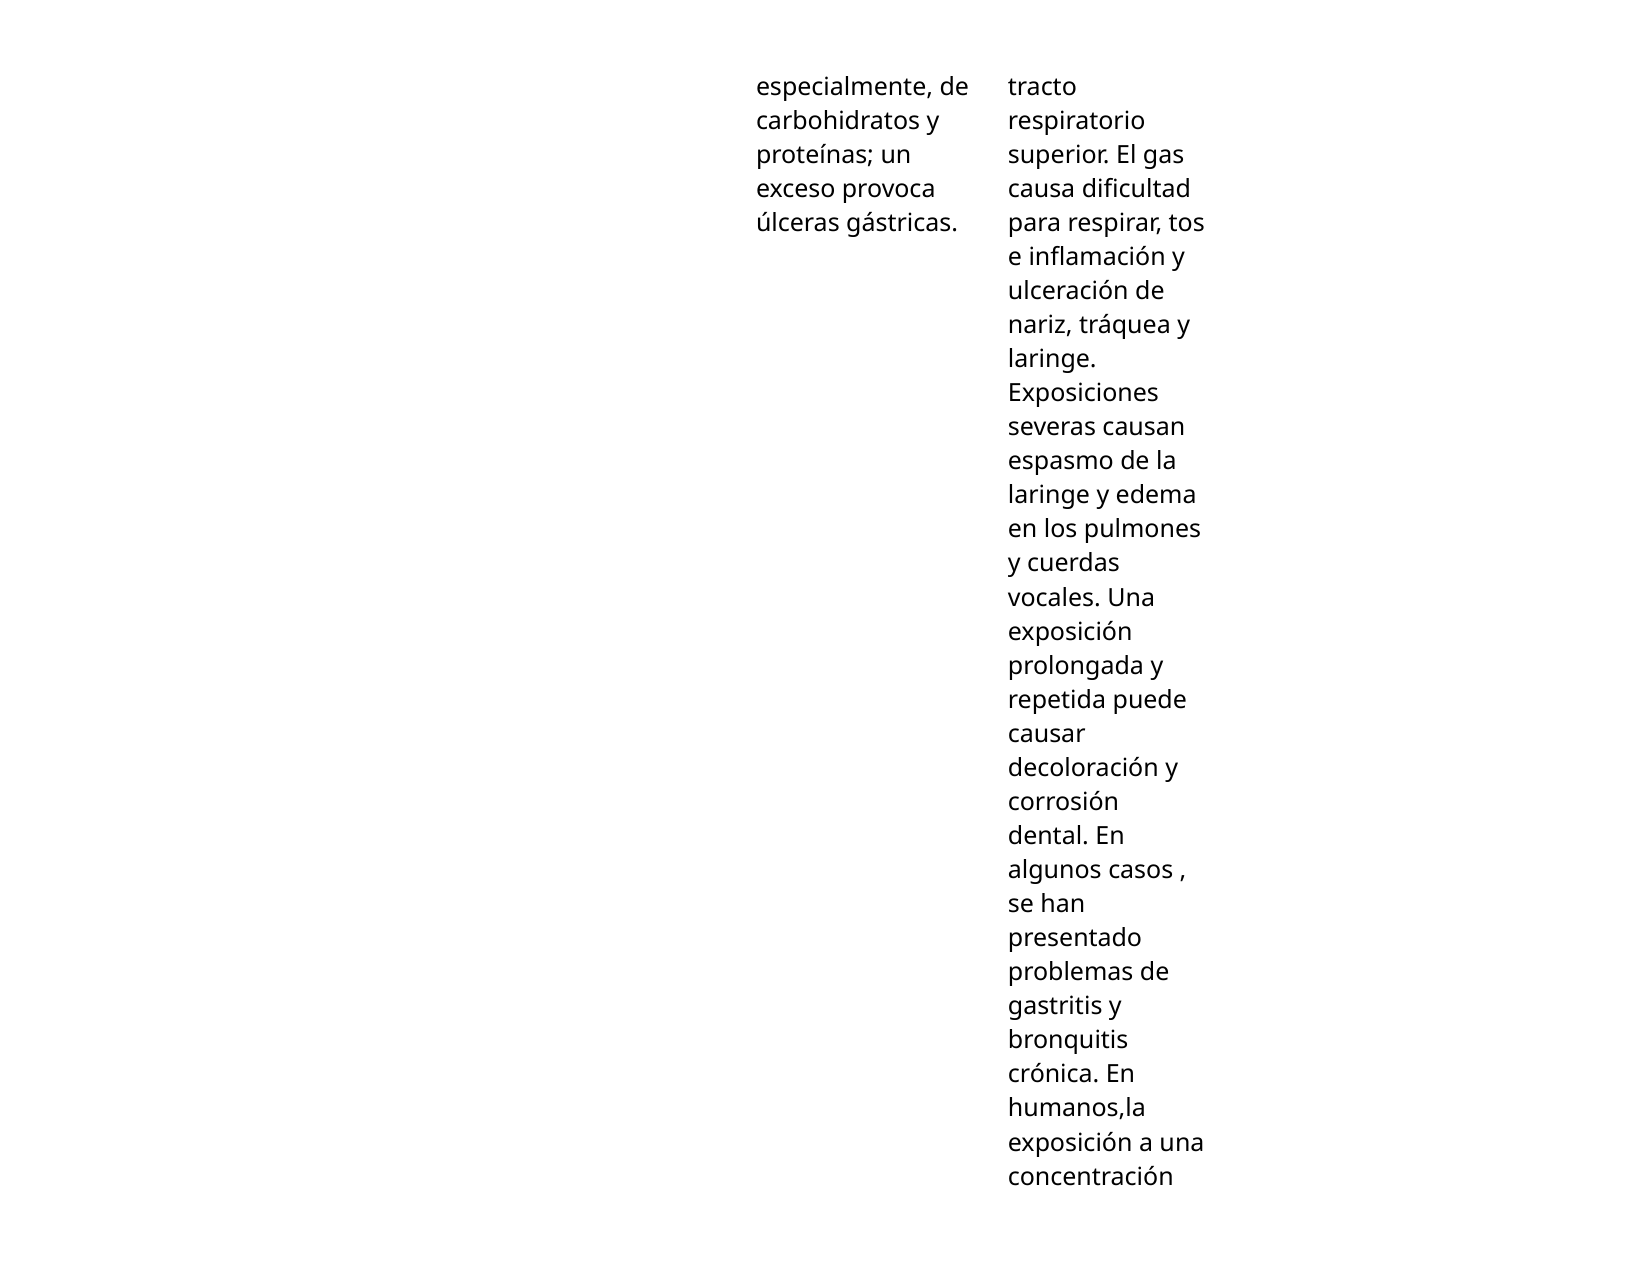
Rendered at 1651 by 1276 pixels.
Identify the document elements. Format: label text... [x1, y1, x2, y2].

table_cell tracto respiratorio superior. El gas causa dificultad para respirar, tos e inflamación y ulceración de nariz, tráquea y laringe. Exposiciones severas causan espasmo de la laringe y edema en los pulmones y cuerdas vocales. Una exposición prolongada y repetida puede causar decoloración y corrosión dental. En algunos casos , se han presentado problemas de gastritis y bronquitis crónica. En humanos,la exposición a una concentración [999, 59, 1216, 1201]
table_cell [564, 59, 747, 1201]
table_cell [245, 59, 404, 1201]
table_cell [404, 59, 564, 1201]
table_cell [118, 59, 245, 1201]
table_cell [1216, 59, 1434, 1201]
table_cell especialmente, de carbohidratos y proteínas; un exceso provoca úlceras gástricas. [747, 59, 998, 1201]
